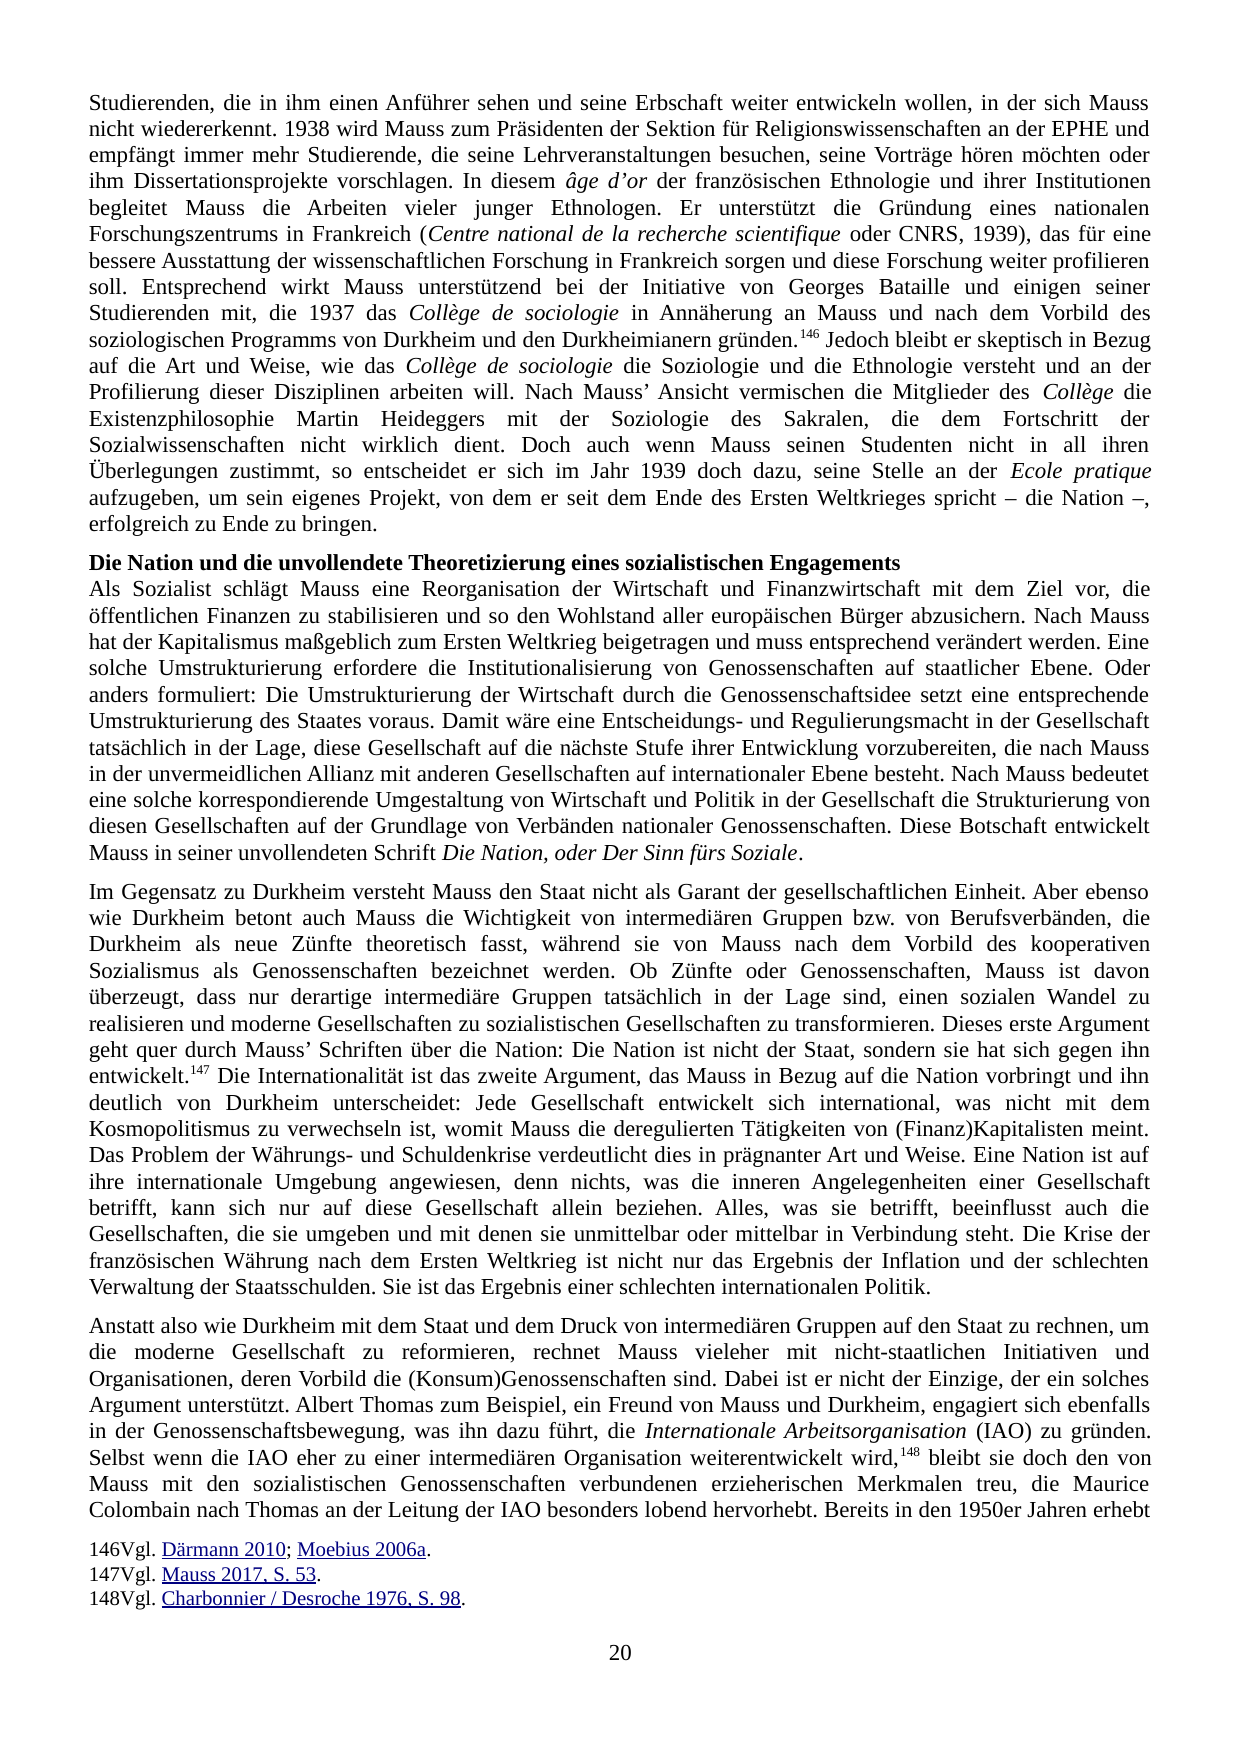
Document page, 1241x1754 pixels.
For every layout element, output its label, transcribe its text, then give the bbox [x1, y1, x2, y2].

text Vgl. Därmann 2010; Moebius 2006a. [88, 1537, 1152, 1561]
text Anstatt also wie Durkheim mit dem Staat und dem Druck von intermediären Gruppen auf den Staat zu rechnen, um die moderne Gesellschaft zu reformieren, rechnet Mauss vieleher mit nicht-staatlichen Initiativen und Organisationen, deren Vorbild die (Konsum)Genossenschaften sind. Dabei ist er nicht der Einzige, der ein solches Argument unterstützt. Albert Thomas zum Beispiel, ein Freund von Mauss und Durkheim, engagiert sich ebenfalls in der Genossenschaftsbewegung, was ihn dazu führt, die Internationale Arbeitsorganisation (IAO) zu gründen. Selbst wenn die IAO eher zu einer intermediären Organisation weiterentwickelt wird, bleibt sie doch den von Mauss mit den sozialistischen Genossenschaften verbundenen erzieherischen Merkmalen treu, die Maurice Colombain nach Thomas an der Leitung der IAO besonders lobend hervorhebt. Bereits in den 1950er Jahren erhebt [88, 1312, 1152, 1523]
text Als Sozialist schlägt Mauss eine Reorganisation der Wirtschaft und Finanzwirtschaft mit dem Ziel vor, die öffentlichen Finanzen zu stabilisieren und so den Wohlstand aller europäischen Bürger abzusichern. Nach Mauss hat der Kapitalismus maßgeblich zum Ersten Weltkrieg beigetragen und muss entsprechend verändert werden. Eine solche Umstrukturierung erfordere die Institutionalisierung von Genossenschaften auf staatlicher Ebene. Oder anders formuliert: Die Umstrukturierung der Wirtschaft durch die Genossenschaftsidee setzt eine entsprechende Umstrukturierung des Staates voraus. Damit wäre eine Entscheidungs- und Regulierungsmacht in der Gesellschaft tatsächlich in der Lage, diese Gesellschaft auf die nächste Stufe ihrer Entwicklung vorzubereiten, die nach Mauss in der unvermeidlichen Allianz mit anderen Gesellschaften auf internationaler Ebene besteht. Nach Mauss bedeutet eine solche korrespondierende Umgestaltung von Wirtschaft und Politik in der Gesellschaft die Strukturierung von diesen Gesellschaften auf der Grundlage von Verbänden nationaler Genossenschaften. Diese Botschaft entwickelt Mauss in seiner unvollendeten Schrift Die Nation, oder Der Sinn fürs Soziale. [88, 575, 1152, 865]
text Vgl. Charbonnier / Desroche 1976, S. 98. [88, 1586, 1152, 1609]
text Studierenden, die in ihm einen Anführer sehen und seine Erbschaft weiter entwickeln wollen, in der sich Mauss nicht wiedererkennt. 1938 wird Mauss zum Präsidenten der Sektion für Religionswissenschaften an der EPHE und empfängt immer mehr Studierende, die seine Lehrveranstaltungen besuchen, seine Vorträge hören möchten oder ihm Dissertationsprojekte vorschlagen. In diesem âge d’or der französischen Ethnologie und ihrer Institutionen begleitet Mauss die Arbeiten vieler junger Ethnologen. Er unterstützt die Gründung eines nationalen Forschungszentrums in Frankreich (Centre national de la recherche scientifique oder CNRS, 1939), das für eine bessere Ausstattung der wissenschaftlichen Forschung in Frankreich sorgen und diese Forschung weiter profilieren soll. Entsprechend wirkt Mauss unterstützend bei der Initiative von Georges Bataille und einigen seiner Studierenden mit, die 1937 das Collège de sociologie in Annäherung an Mauss und nach dem Vorbild des soziologischen Programms von Durkheim und den Durkheimianern gründen. Jedoch bleibt er skeptisch in Bezug auf die Art und Weise, wie das Collège de sociologie die Soziologie und die Ethnologie versteht und an der Profilierung dieser Disziplinen arbeiten will. Nach Mauss’ Ansicht vermischen die Mitglieder des Collège die Existenzphilosophie Martin Heideggers mit der Soziologie des Sakralen, die dem Fortschritt der Sozialwissenschaften nicht wirklich dient. Doch auch wenn Mauss seinen Studenten nicht in all ihren Überlegungen zustimmt, so entscheidet er sich im Jahr 1939 doch dazu, seine Stelle an der Ecole pratique aufzugeben, um sein eigenes Projekt, von dem er seit dem Ende des Ersten Weltkrieges spricht – die Nation –, erfolgreich zu Ende zu bringen. [88, 88, 1152, 537]
text Vgl. Mauss 2017, S. 53. [88, 1561, 1152, 1586]
text Im Gegensatz zu Durkheim versteht Mauss den Staat nicht als Garant der gesellschaftlichen Einheit. Aber ebenso wie Durkheim betont auch Mauss die Wichtigkeit von intermediären Gruppen bzw. von Berufsverbänden, die Durkheim als neue Zünfte theoretisch fasst, während sie von Mauss nach dem Vorbild des kooperativen Sozialismus als Genossenschaften bezeichnet werden. Ob Zünfte oder Genossenschaften, Mauss ist davon überzeugt, dass nur derartige intermediäre Gruppen tatsächlich in der Lage sind, einen sozialen Wandel zu realisieren und moderne Gesellschaften zu sozialistischen Gesellschaften zu transformieren. Dieses erste Argument geht quer durch Mauss’ Schriften über die Nation: Die Nation ist nicht der Staat, sondern sie hat sich gegen ihn entwickelt. Die Internationalität ist das zweite Argument, das Mauss in Bezug auf die Nation vorbringt und ihn deutlich von Durkheim unterscheidet: Jede Gesellschaft entwickelt sich international, was nicht mit dem Kosmopolitismus zu verwechseln ist, womit Mauss die deregulierten Tätigkeiten von (Finanz)Kapitalisten meint. Das Problem der Währungs- und Schuldenkrise verdeutlicht dies in prägnanter Art und Weise. Eine Nation ist auf ihre internationale Umgebung angewiesen, denn nichts, was die inneren Angelegenheiten einer Gesellschaft betrifft, kann sich nur auf diese Gesellschaft allein beziehen. Alles, was sie betrifft, beeinflusst auch die Gesellschaften, die sie umgeben und mit denen sie unmittelbar oder mittelbar in Verbindung steht. Die Krise der französischen Währung nach dem Ersten Weltkrieg ist nicht nur das Ergebnis der Inflation und der schlechten Verwaltung der Staatsschulden. Sie ist das Ergebnis einer schlechten internationalen Politik. [88, 878, 1152, 1299]
subtitle Die Nation und die unvollendete Theoretizierung eines sozialistischen Engagements [88, 549, 1152, 575]
